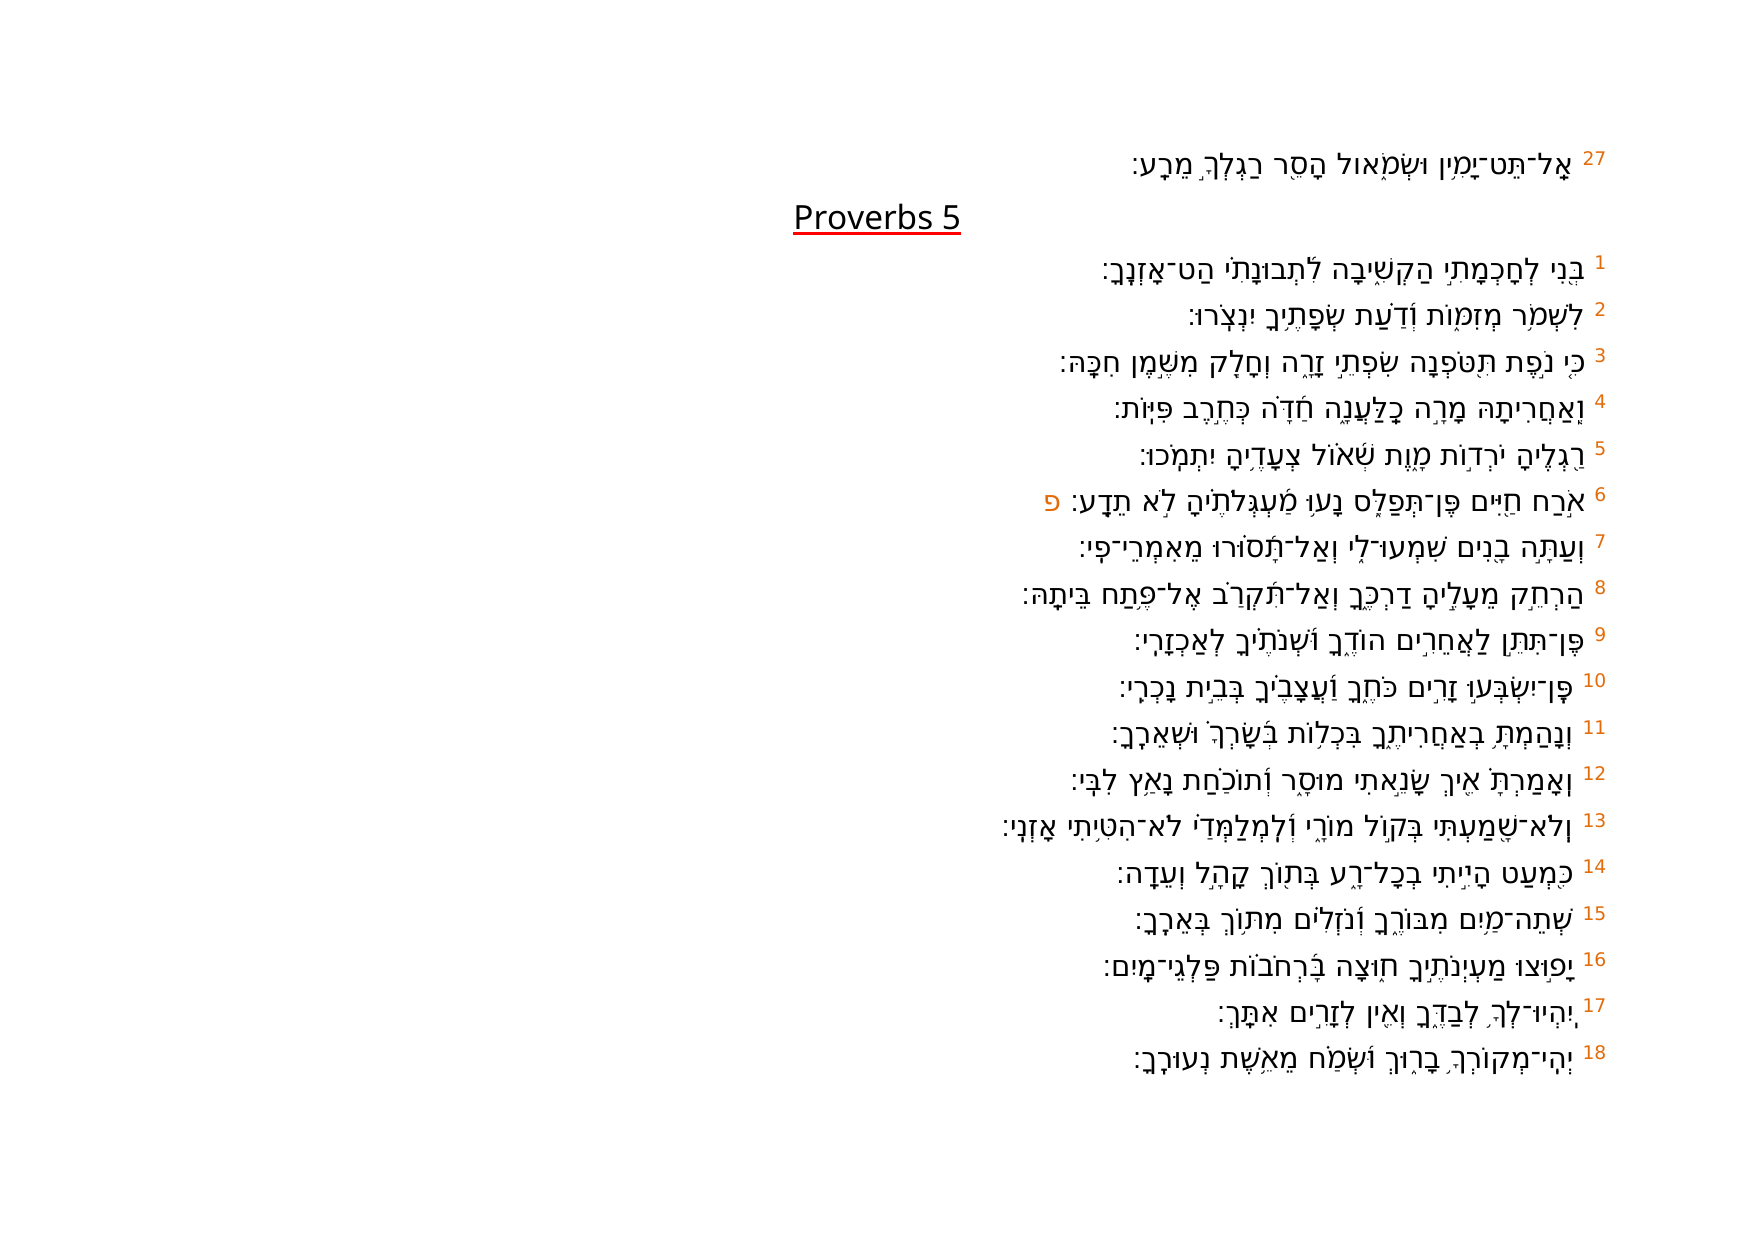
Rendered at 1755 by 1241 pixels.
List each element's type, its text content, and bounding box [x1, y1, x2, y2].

text 10 פֶּֽן־יִשְׂבְּע֣וּ זָרִ֣ים כֹּחֶ֑ךָ וַ֝עֲצָבֶ֗יךָ בְּבֵ֣ית נָכְרֽ͏ִי׃ ‬‬‬ [148, 670, 1606, 704]
text 9 פֶּן־תִּתֵּ֣ן לַאֲחֵרִ֣ים הוֹדֶ֑ךָ וּ֝שְׁנֹתֶ֗יךָ לְאַכְזָרִֽי׃ ‬‬‬ [148, 624, 1606, 658]
text 6 אֹ֣רַח חַ֭יִּים פֶּן־תְּפַלֵּ֑ס נָע֥וּ מַ֝עְגְּלֹתֶ֗יהָ לֹ֣א תֵדֽ͏ָע׃ פ ‬‬‬ [148, 484, 1606, 518]
text 17 יִֽהְיוּ־לְךָ֥ לְבַדֶּ֑ךָ וְאֵ֖ין לְזָרִ֣ים אִתָּֽךְ׃ ‬‬‬ [148, 995, 1606, 1029]
text 4 וְֽ֭אַחֲרִיתָהּ מָרָ֣ה כַֽלַּעֲנָ֑ה חַ֝דָּ֗ה כְּחֶ֣רֶב פִּיּֽוֹת׃ ‬‬‬ [148, 391, 1606, 425]
text 16 יָפ֣וּצוּ מַעְיְנֹתֶ֣יךָ ח֑וּצָה בָּ֝רְחֹב֗וֹת פַּלְגֵי־מָֽיִם׃ ‬‬‬ [148, 949, 1606, 983]
text 7 וְעַתָּ֣ה בָ֭נִים שִׁמְעוּ־לִ֑י וְאַל־תָּ֝ס֗וּרוּ מֵאִמְרֵי־פִֽי׃ ‬‬‬ [148, 531, 1606, 565]
text 8 הַרְחֵ֣ק מֵעָלֶ֣יהָ דַרְכֶּ֑ךָ וְאַל־תִּ֝קְרַ֗ב אֶל־פֶּ֥תַח בֵּיתָֽהּ׃ ‬‬‬ [148, 577, 1606, 611]
text 1 בְּ֭נִי לְחָכְמָתִ֣י הַקְשִׁ֑יבָה לִ֝תְבוּנָתִ֗י הַט־אָזְנֶֽךָ׃ [148, 252, 1606, 286]
text 15 שְׁתֵה־מַ֥יִם מִבּוֹרֶ֑ךָ וְ֝נֹזְלִ֗ים מִתּ֥וֹךְ בְּאֵרֶֽךָ׃ ‬‬‬ [148, 902, 1606, 936]
text 14 כִּ֭מְעַט הָיִ֣יתִי בְכָל־רָ֑ע בְּת֖וֹךְ קָהָ֣ל וְעֵדָֽה׃ ‬‬‬ [148, 856, 1606, 890]
text 18 יְהִֽי־מְקוֹרְךָ֥ בָר֑וּךְ וּ֝שְׂמַ֗ח מֵאֵ֥שֶׁת נְעוּרֶֽךָ׃ ‬‬‬ [148, 1042, 1606, 1076]
text 5 רַ֭גְלֶיהָ יֹרְד֣וֹת מָ֑וֶת שְׁ֝א֗וֹל צְעָדֶ֥יהָ יִתְמֹֽכוּ׃ ‬‬‬ [148, 438, 1606, 472]
text 12 וְֽאָמַרְתָּ֗ אֵ֭יךְ שָׂנֵ֣אתִי מוּסָ֑ר וְ֝תוֹכַ֗חַת נָאַ֥ץ לִבִּֽי׃ ‬‬‬ [148, 763, 1606, 797]
text 13 וְֽלֹא־שָׁ֭מַעְתִּי בְּק֣וֹל מוֹרָ֑י וְ֝לִֽמְלַמְּדַ֗י לֹא־הִטִּ֥יתִי אָזְנִֽי׃ ‬‬‬ [148, 809, 1606, 843]
text Proverbs 5 [148, 194, 1606, 239]
text 3 כִּ֤י נֹ֣פֶת תִּ֭טֹּפְנָה שִׂפְתֵ֣י זָרָ֑ה וְחָלָ֖ק מִשֶּׁ֣מֶן חִכָּֽהּ׃ ‬‬‬ [148, 345, 1606, 379]
text 2 לִשְׁמֹ֥ר מְזִמּ֑וֹת וְ֝דַ֗עַת שְׂפָתֶ֥יךָ יִנְצֹֽרוּ׃ ‬‬‬ [148, 298, 1606, 332]
text 27 אַֽל־תֵּט־יָמִ֥ין וּשְׂמֹ֑אול הָסֵ֖ר רַגְלְךָ֣ מֵרָֽע׃ ‬‬‬ [148, 148, 1606, 182]
text 11 וְנָהַמְתָּ֥ בְאַחֲרִיתֶ֑ךָ בִּכְל֥וֹת בְּ֝שָׂרְךָ֗ וּשְׁאֵרֶֽךָ׃ ‬‬‬ [148, 717, 1606, 751]
